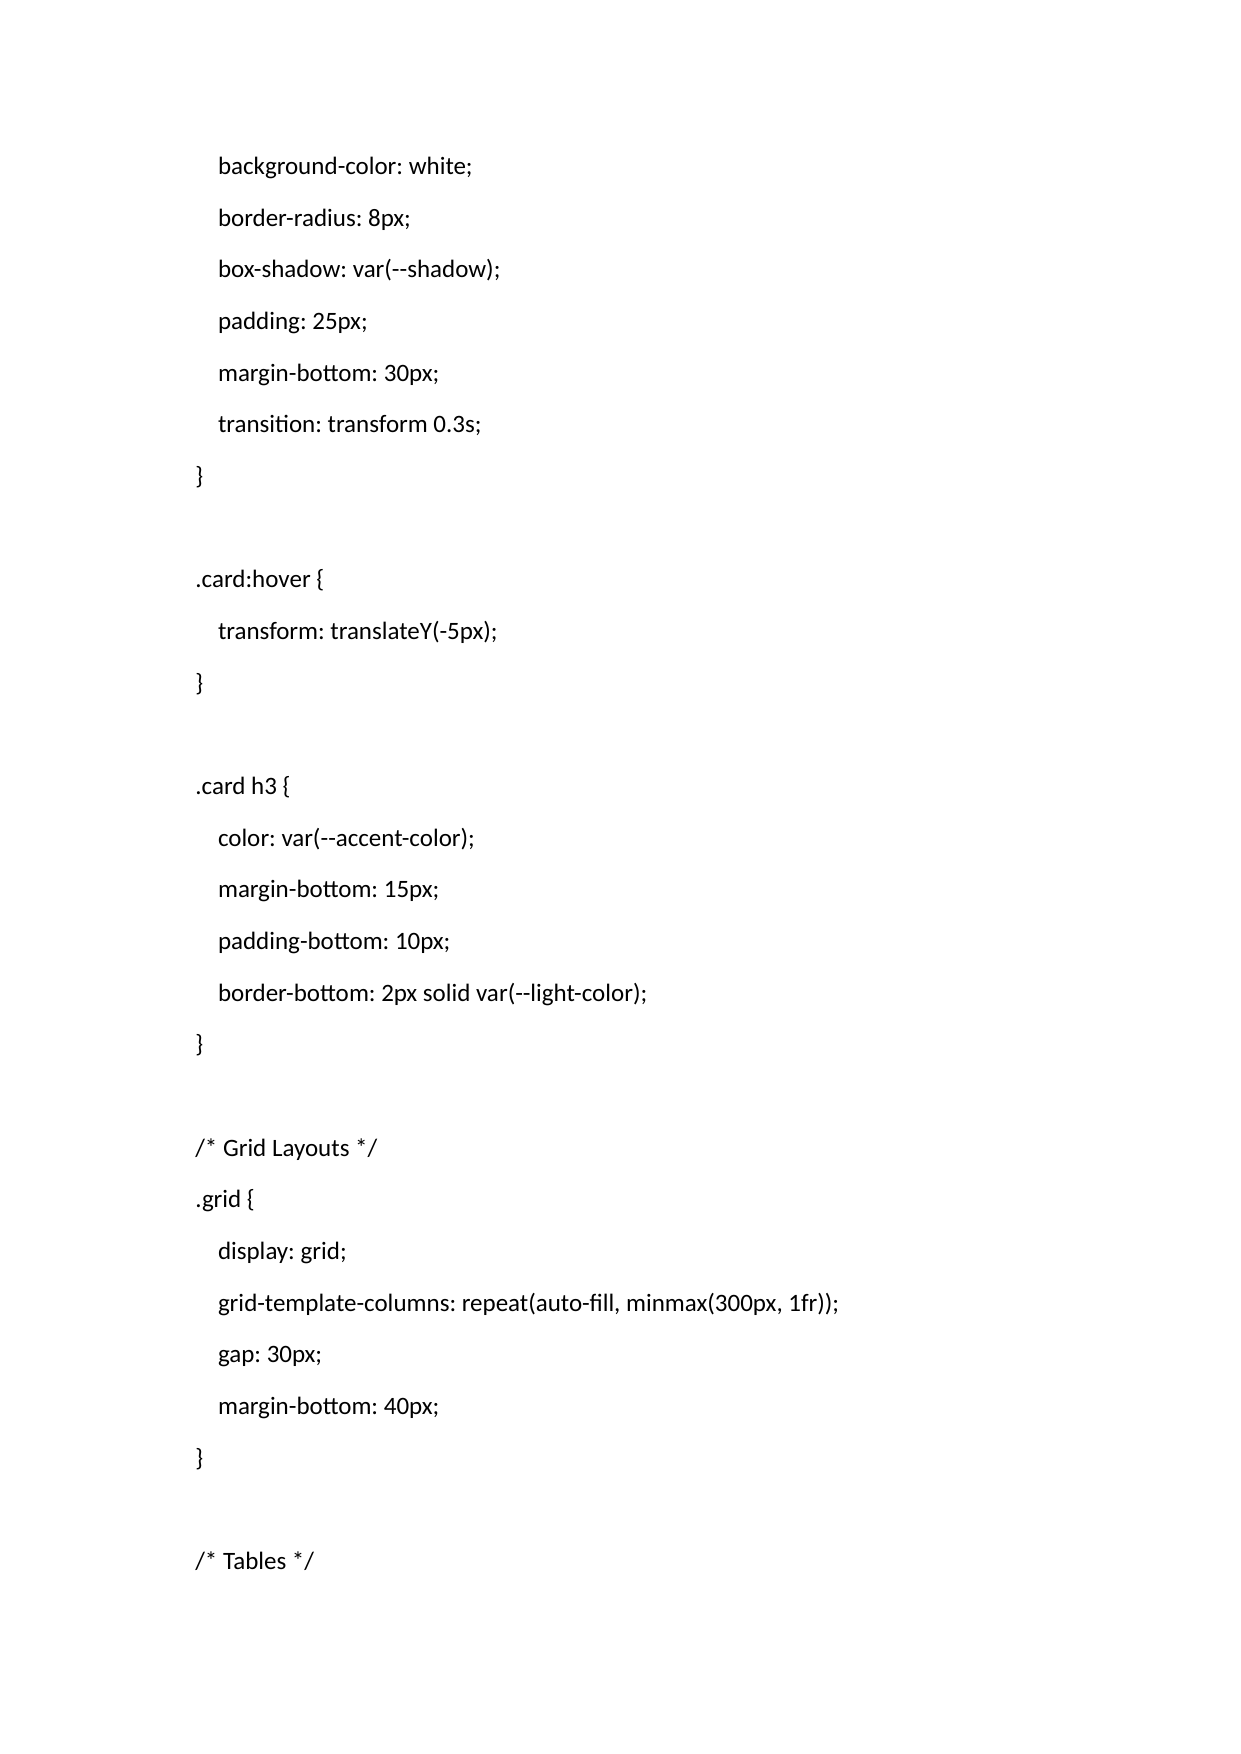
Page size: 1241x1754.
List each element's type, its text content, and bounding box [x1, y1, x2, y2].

text .card h3 { [150, 770, 1090, 801]
text margin-bottom: 40px; [150, 1390, 1090, 1421]
text .card:hover { [150, 563, 1090, 594]
text margin-bottom: 15px; [150, 873, 1090, 904]
text display: grid; [150, 1235, 1090, 1266]
text padding: 25px; [150, 305, 1090, 336]
text .grid { [150, 1183, 1090, 1214]
text box-shadow: var(--shadow); [150, 253, 1090, 284]
text } [150, 667, 1090, 697]
text grid-template-columns: repeat(auto-fill, minmax(300px, 1fr)); [150, 1287, 1090, 1317]
text /* Grid Layouts */ [150, 1132, 1090, 1162]
text margin-bottom: 30px; [150, 357, 1090, 387]
text /* Tables */ [150, 1545, 1090, 1576]
text } [150, 1028, 1090, 1059]
text background-color: white; [150, 150, 1090, 181]
text color: var(--accent-color); [150, 822, 1090, 852]
text border-radius: 8px; [150, 202, 1090, 232]
text transition: transform 0.3s; [150, 408, 1090, 439]
text gap: 30px; [150, 1338, 1090, 1369]
text transform: translateY(-5px); [150, 615, 1090, 646]
text padding-bottom: 10px; [150, 925, 1090, 956]
text } [150, 460, 1090, 491]
text border-bottom: 2px solid var(--light-color); [150, 977, 1090, 1007]
text } [150, 1442, 1090, 1472]
